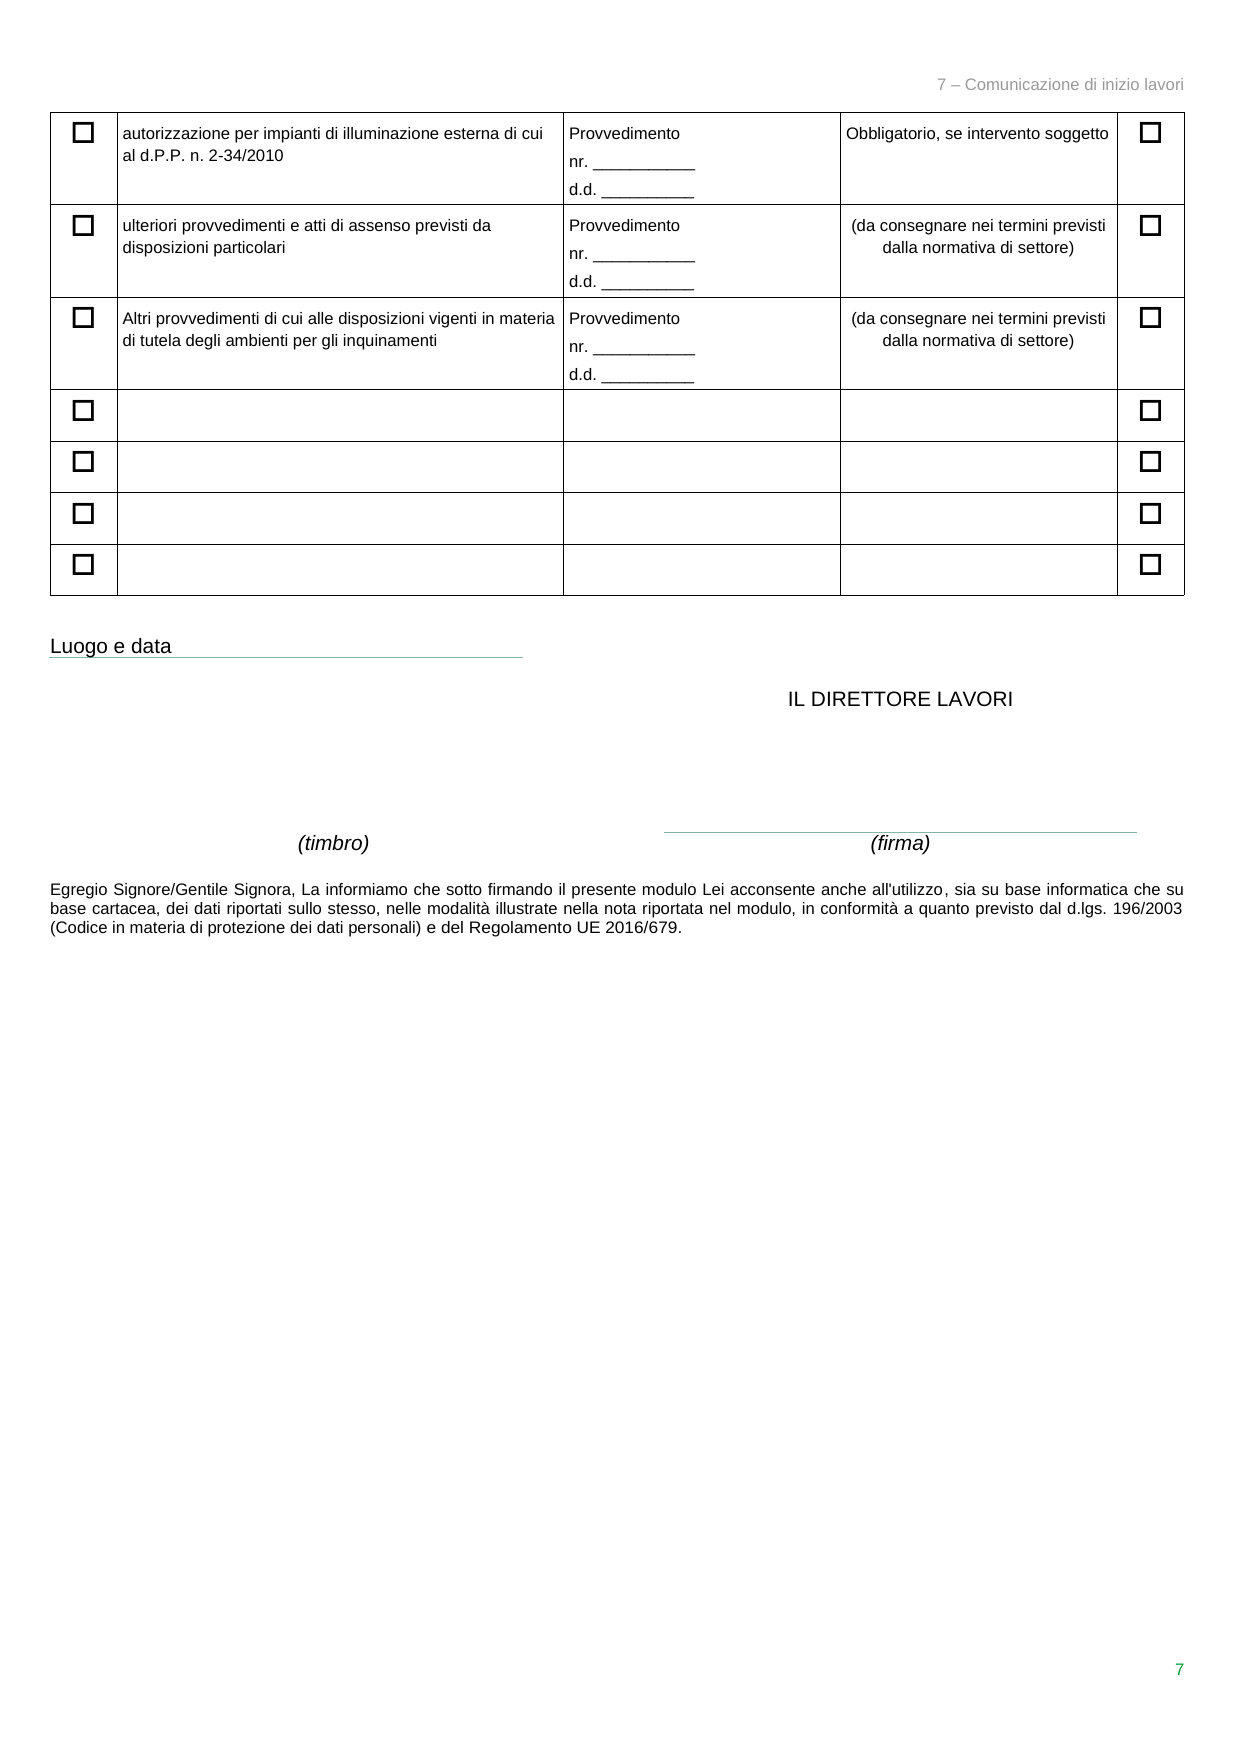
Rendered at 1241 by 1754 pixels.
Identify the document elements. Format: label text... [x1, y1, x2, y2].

table_cell  [51, 390, 117, 441]
table_cell  [1118, 545, 1184, 595]
table_cell [118, 545, 563, 595]
table_cell [841, 390, 1117, 441]
table_cell Provvedimento nr. ___________ d.d. __________ [564, 205, 840, 297]
table_cell ulteriori provvedimenti e atti di assenso previsti da disposizioni particolari [118, 205, 563, 297]
table_cell  [51, 298, 117, 389]
table_cell [118, 493, 563, 544]
table_cell (da consegnare nei termini previsti dalla normativa di settore) [841, 205, 1117, 297]
table_cell Provvedimento nr. ___________ d.d. __________ [564, 113, 840, 204]
table_cell [841, 545, 1117, 595]
table_cell  [1118, 205, 1184, 297]
table_cell Provvedimento nr. ___________ d.d. __________ [564, 298, 840, 389]
table_cell  [1118, 493, 1184, 544]
table_cell [564, 545, 840, 595]
table_cell [118, 442, 563, 492]
table_cell (da consegnare nei termini previsti dalla normativa di settore) [841, 298, 1117, 389]
table_cell [841, 442, 1117, 492]
table_cell  [1118, 113, 1184, 204]
table_cell  [1118, 298, 1184, 389]
text Luogo e data [50, 633, 1184, 657]
table_cell autorizzazione per impianti di illuminazione esterna di cui al d.P.P. n. 2-34/2010 [118, 113, 563, 204]
table_header IL DIRETTORE LAVORI (firma) [617, 681, 1184, 861]
table_cell [564, 390, 840, 441]
table_cell Obbligatorio, se intervento soggetto [841, 113, 1117, 204]
table_cell  [1118, 390, 1184, 441]
table_cell  [51, 205, 117, 297]
text Egregio Signore/Gentile Signora, La informiamo che sotto firmando il presente modulo Lei acconsente anche all'utilizzo, sia su base informatica che su base cartacea, dei dati riportati sullo stesso, nelle modalità illustrate nella nota riportata nel modulo, in conformità a quanto previsto dal d.lgs. 196/2003 (Codice in materia di protezione dei dati personali) e del Regolamento UE 2016/679. [50, 880, 1184, 937]
table_cell [118, 390, 563, 441]
table_cell  [51, 442, 117, 492]
table_header (timbro) [50, 681, 617, 861]
table_cell [564, 442, 840, 492]
table_cell [564, 493, 840, 544]
table_cell Altri provvedimenti di cui alle disposizioni vigenti in materia di tutela degli ambienti per gli inquinamenti [118, 298, 563, 389]
table_cell  [51, 493, 117, 544]
table_cell [841, 493, 1117, 544]
table_cell  [51, 113, 117, 204]
table_cell  [51, 545, 117, 595]
table_cell  [1118, 442, 1184, 492]
